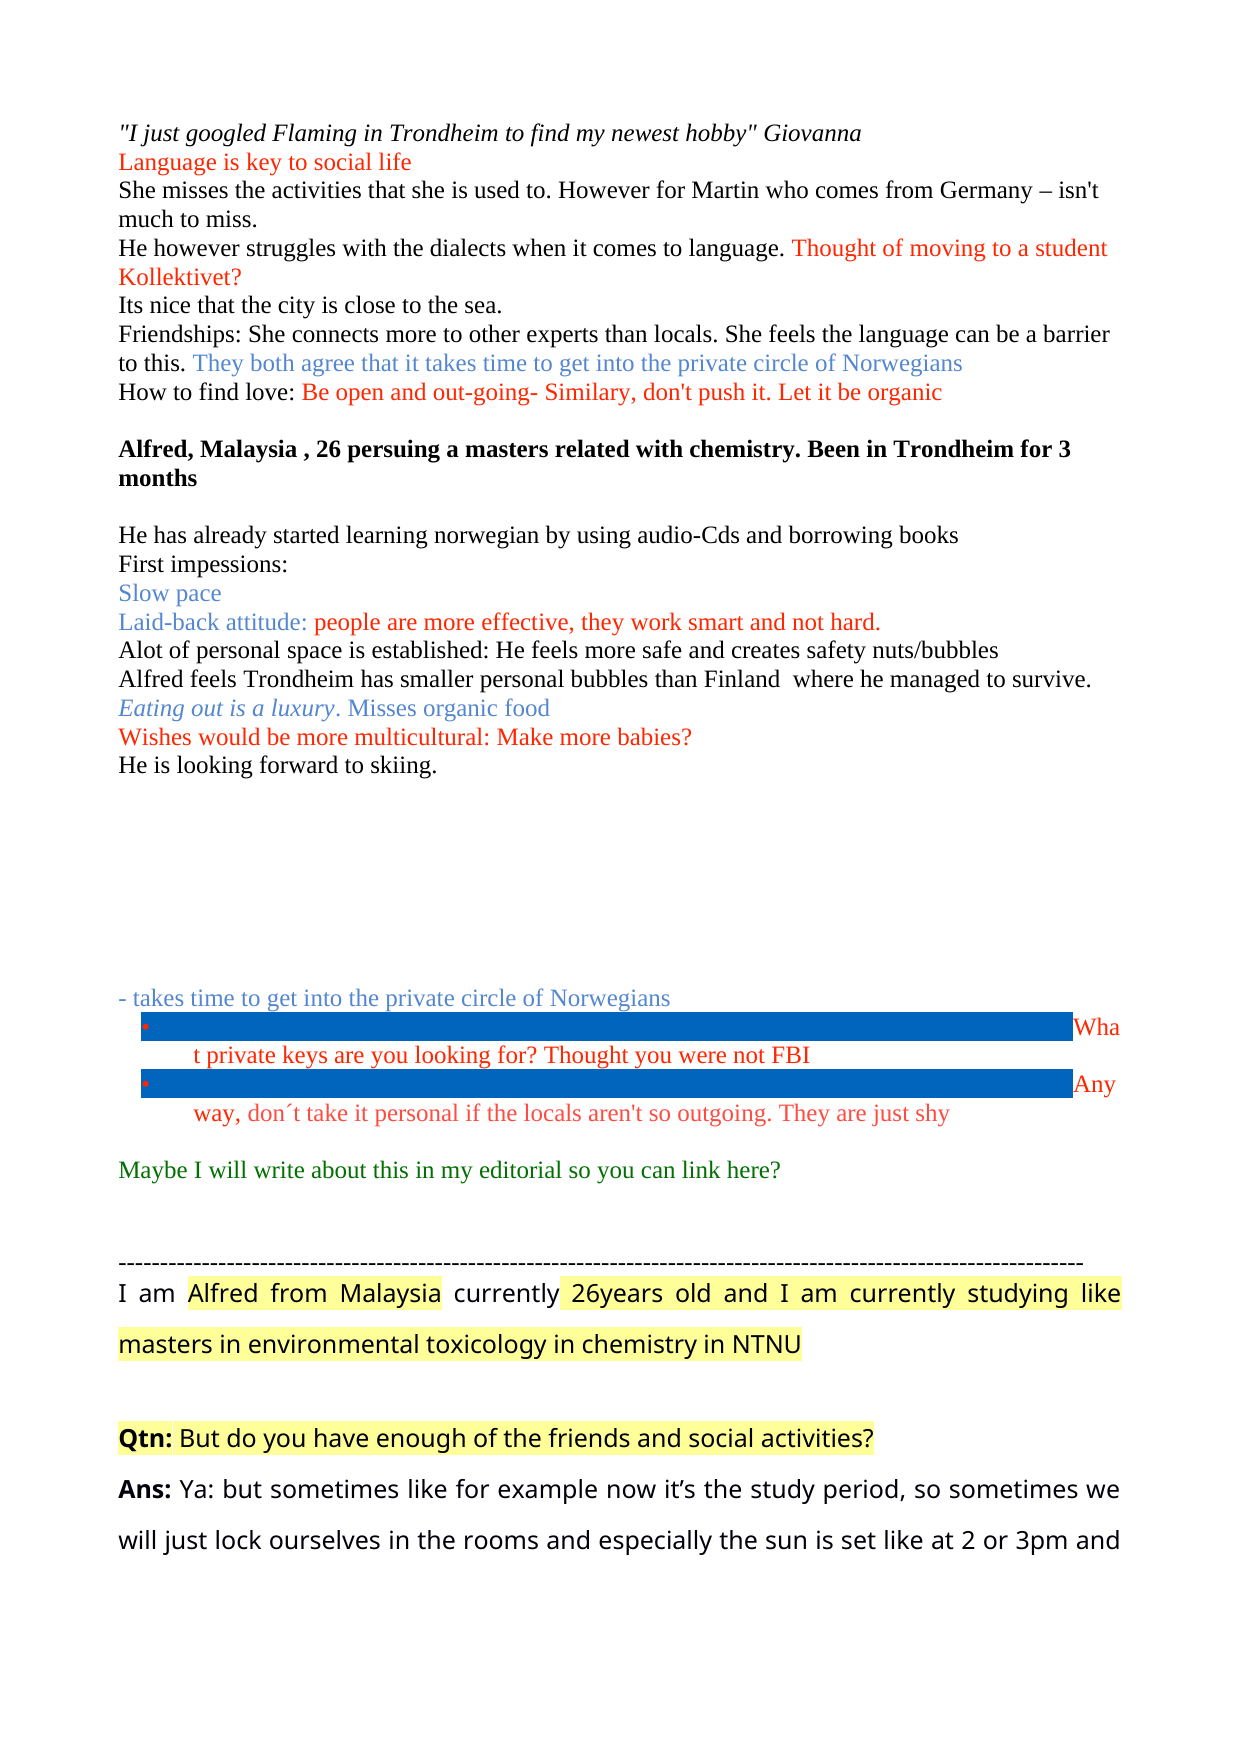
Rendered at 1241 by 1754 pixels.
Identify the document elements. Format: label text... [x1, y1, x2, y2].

text Alot of personal space is established: He feels more safe and creates safety nuts/bubbles [118, 636, 1122, 664]
text Slow pace [118, 578, 1122, 607]
text Friendships: She connects more to other experts than locals. She feels the language can be a barrier to this. They both agree that it takes time to get into the private circle of Norwegians [118, 319, 1122, 377]
text Qtn: But do you have enough of the friends and social activities? [118, 1421, 1122, 1455]
text Wishes would be more multicultural: Make more babies? [118, 722, 1122, 751]
text -------------------------------------------------------------------------------------------------------------------- [118, 1247, 1122, 1276]
text Ans: Ya: but sometimes like for example now it’s the study period, so sometimes we will just lock ourselves in the rooms and especially the sun is set like at 2 or 3pm and [118, 1472, 1122, 1557]
text Its nice that the city is close to the sea. [118, 291, 1122, 319]
text Laid-back attitude: people are more effective, they work smart and not hard. [118, 607, 1122, 636]
text Alfred feels Trondheim has smaller personal bubbles than Finland where he managed to survive. [118, 664, 1122, 693]
text He has already started learning norwegian by using audio-Cds and borrowing books [118, 521, 1122, 549]
text He is looking forward to skiing. [118, 751, 1122, 779]
text Eating out is a luxury. Misses organic food [118, 693, 1122, 722]
list What private keys are you looking for? Thought you were not FBI [141, 1012, 1122, 1069]
text Language is key to social life [118, 147, 1122, 176]
text Maybe I will write about this in my editorial so you can link here? [118, 1156, 1122, 1184]
text Alfred, Malaysia , 26 persuing a masters related with chemistry. Been in Trondheim for 3 months [118, 434, 1122, 492]
text He however struggles with the dialects when it comes to language. Thought of moving to a student Kollektivet? [118, 233, 1122, 291]
text How to find love: Be open and out-going- Similary, don't push it. Let it be organic [118, 377, 1122, 406]
text "I just googled Flaming in Trondheim to find my newest hobby" Giovanna [118, 118, 1122, 147]
text First impessions: [118, 549, 1122, 578]
text She misses the activities that she is used to. However for Martin who comes from Germany – isn't much to miss. [118, 176, 1122, 233]
text - takes time to get into the private circle of Norwegians [118, 983, 1122, 1012]
list Any way, don´t take it personal if the locals aren't so outgoing. They are just shy [141, 1069, 1122, 1127]
text I am Alfred from Malaysia currently 26years old and I am currently studying like masters in environmental toxicology in chemistry in NTNU [118, 1276, 1122, 1361]
